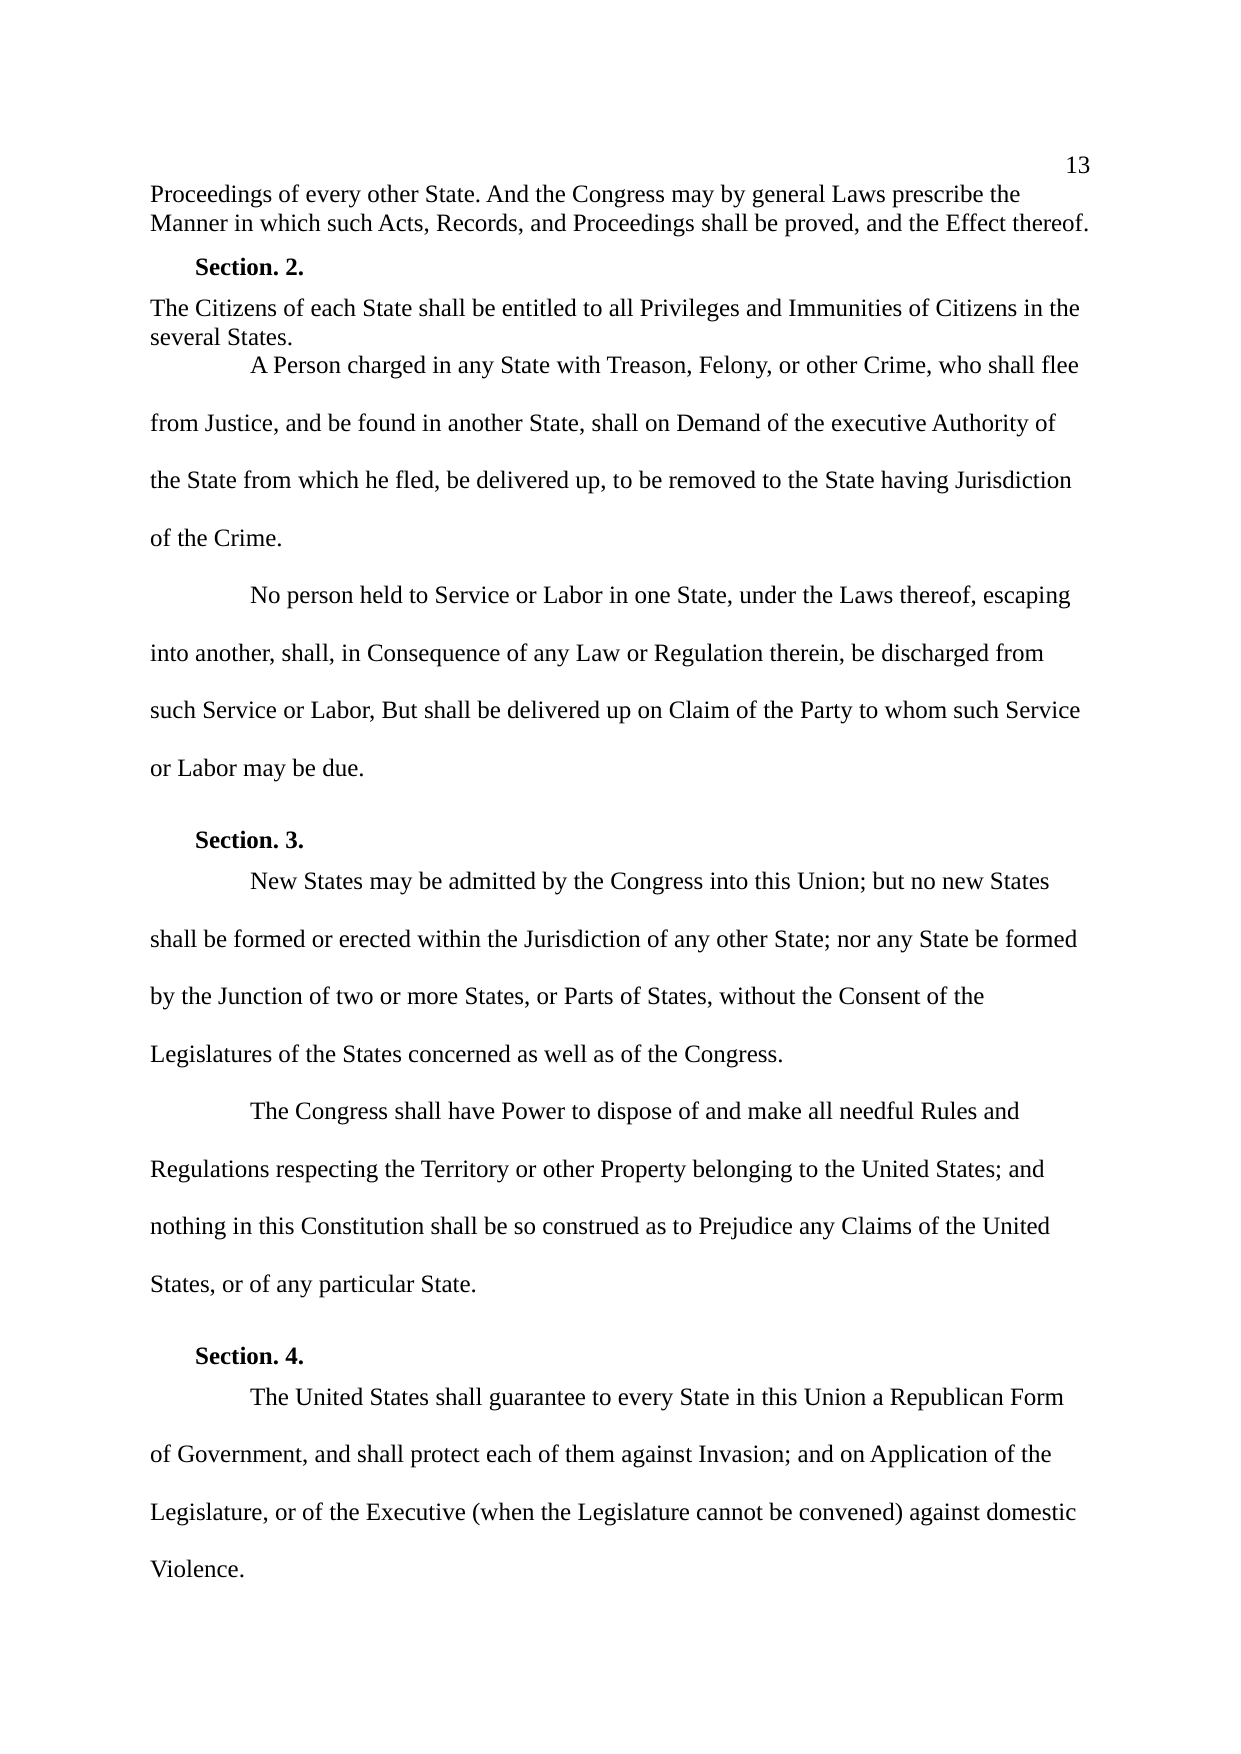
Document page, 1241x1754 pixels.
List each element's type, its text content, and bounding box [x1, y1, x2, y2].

text Proceedings of every other State. And the Congress may by general Laws prescribe the Manner in which such Acts, Records, and Proceedings shall be proved, and the Effect thereof. [150, 179, 1090, 237]
subtitle Section. 3. [195, 825, 1090, 854]
text The Citizens of each State shall be entitled to all Privileges and Immunities of Citizens in the several States. [150, 293, 1090, 350]
text The Congress shall have Power to dispose of and make all needful Rules and Regulations respecting the Territory or other Property belonging to the United States; and nothing in this Constitution shall be so construed as to Prejudice any Claims of the United States, or of any particular State. [150, 1096, 1090, 1297]
text No person held to Service or Labor in one State, under the Laws thereof, escaping into another, shall, in Consequence of any Law or Regulation therein, be discharged from such Service or Labor, But shall be delivered up on Claim of the Party to whom such Service or Labor may be due. [150, 580, 1090, 782]
text A Person charged in any State with Treason, Felony, or other Crime, who shall flee from Justice, and be found in another State, shall on Demand of the executive Authority of the State from which he fled, be delivered up, to be removed to the State having Jurisdiction of the Crime. [150, 350, 1090, 552]
subtitle Section. 4. [195, 1341, 1090, 1369]
subtitle Section. 2. [195, 252, 1090, 280]
text New States may be admitted by the Congress into this Union; but no new States shall be formed or erected within the Jurisdiction of any other State; nor any State be formed by the Junction of two or more States, or Parts of States, without the Consent of the Legislatures of the States concerned as well as of the Congress. [150, 866, 1090, 1067]
text The United States shall guarantee to every State in this Union a Republican Form of Government, and shall protect each of them against Invasion; and on Application of the Legislature, or of the Executive (when the Legislature cannot be convened) against domestic Violence. [150, 1382, 1090, 1583]
